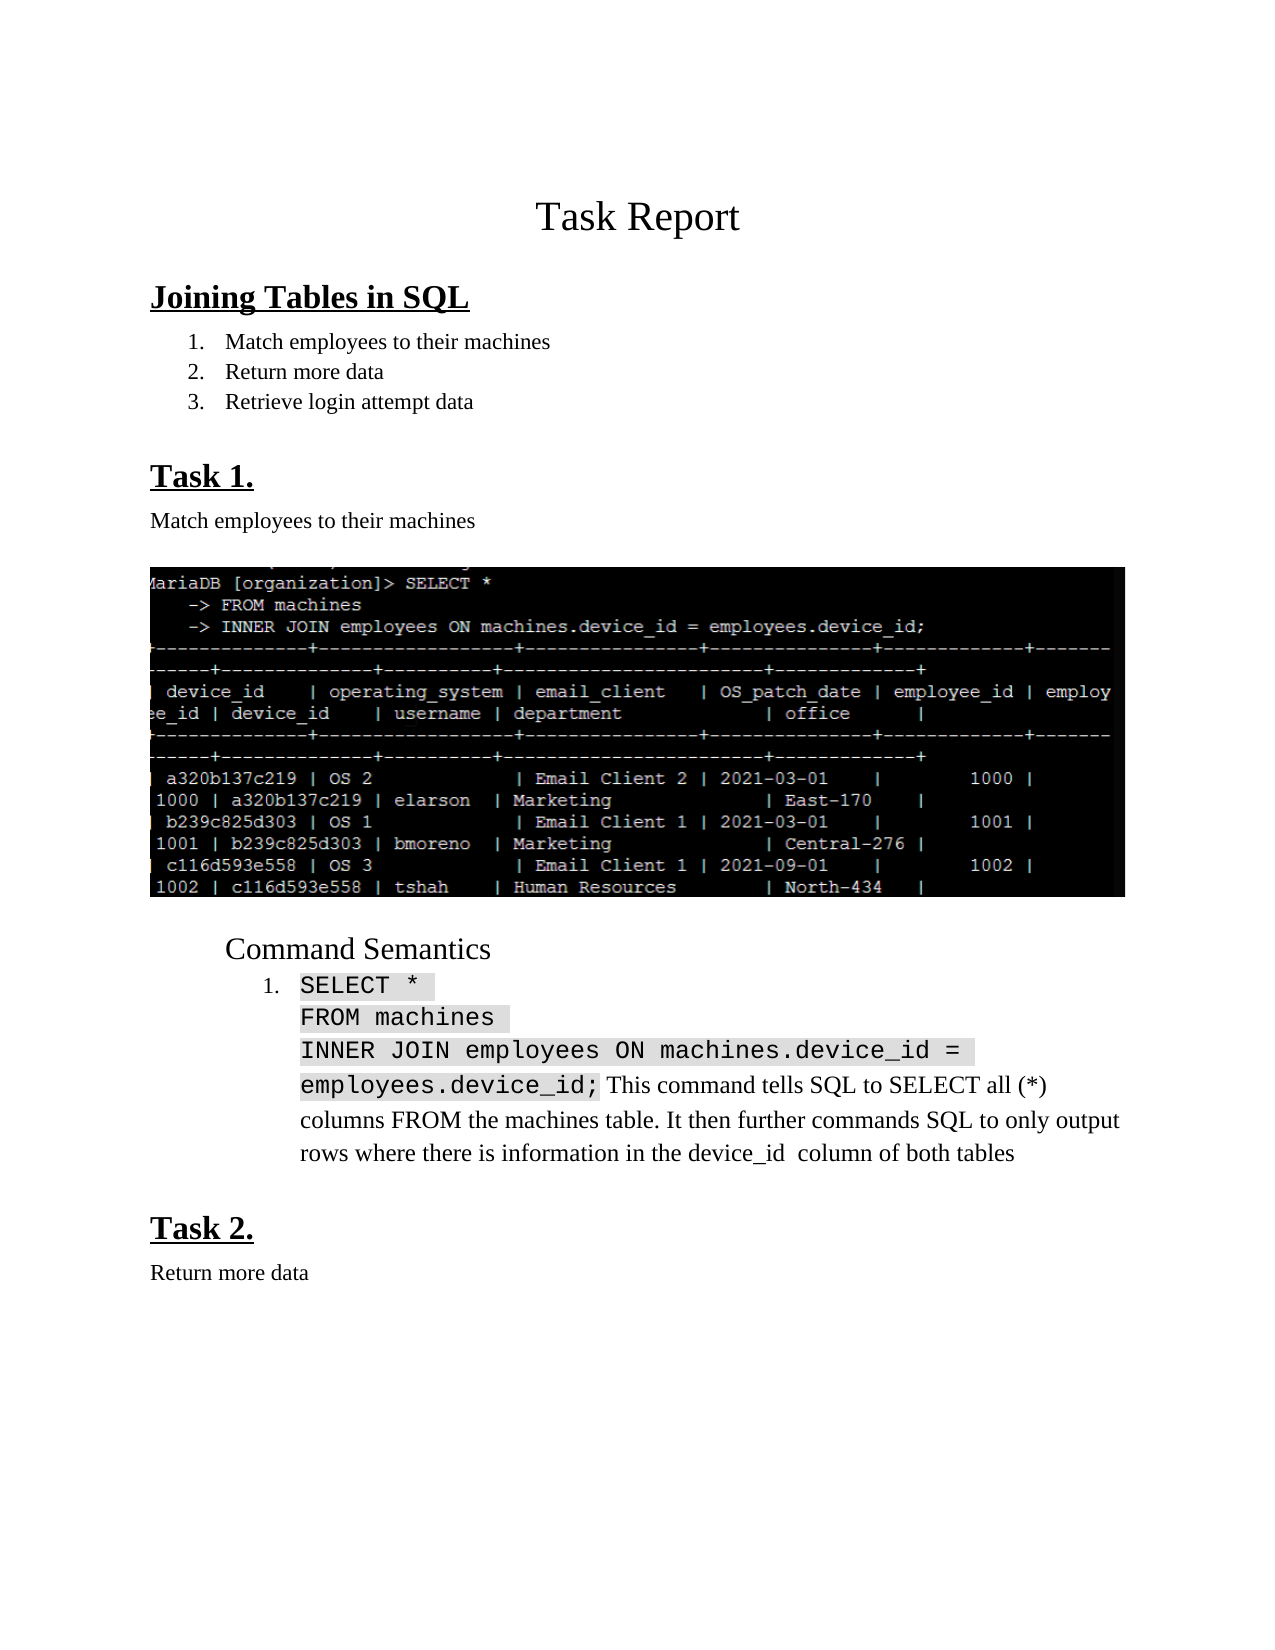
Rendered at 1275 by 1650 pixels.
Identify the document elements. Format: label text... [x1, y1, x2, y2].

list Retrieve login attempt data [187, 388, 1125, 415]
list Return more data [187, 358, 1125, 384]
list SELECT * FROM machines INNER JOIN employees ON machines.device_id = employees.device_id; This command tells SQL to SELECT all (*) columns FROM the machines table. It then further commands SQL to only output rows where there is information in the device_id column of both tables [262, 972, 1125, 1167]
text Command Semantics [150, 931, 1125, 967]
picture [150, 567, 1125, 897]
subtitle Task Report [150, 192, 1125, 239]
text Return more data [150, 1259, 1125, 1286]
list Match employees to their machines [187, 328, 1125, 354]
subtitle Joining Tables in SQL [150, 277, 1125, 315]
text Match employees to their machines [150, 507, 1125, 533]
subtitle Task 2. [150, 1209, 1125, 1247]
subtitle Task 1. [150, 456, 1125, 494]
